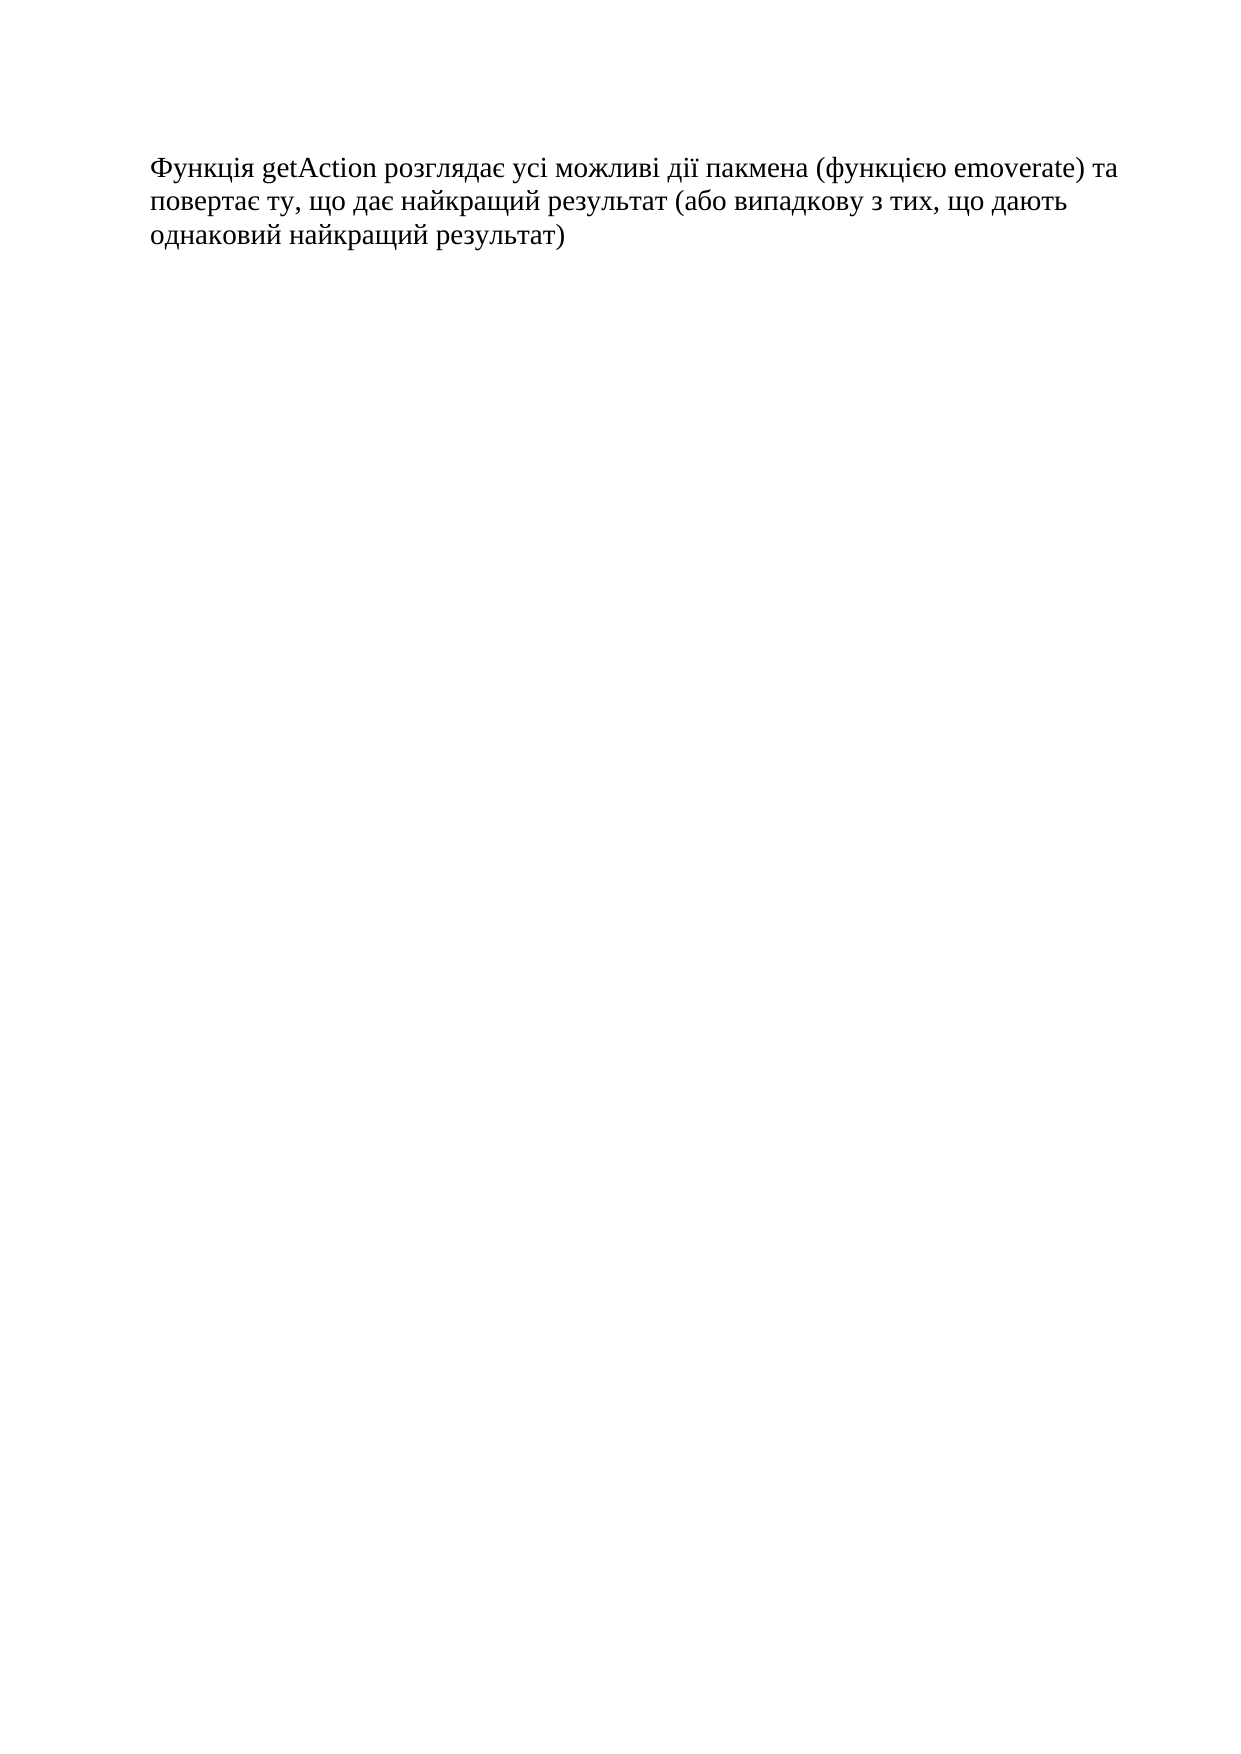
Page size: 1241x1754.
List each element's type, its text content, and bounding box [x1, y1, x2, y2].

text Функція getAction розглядає усі можливі дії пакмена (функцією emoverate) та повертає ту, що дає найкращий результат (або випадкову з тих, що дають однаковий найкращий результат) [150, 150, 1143, 251]
